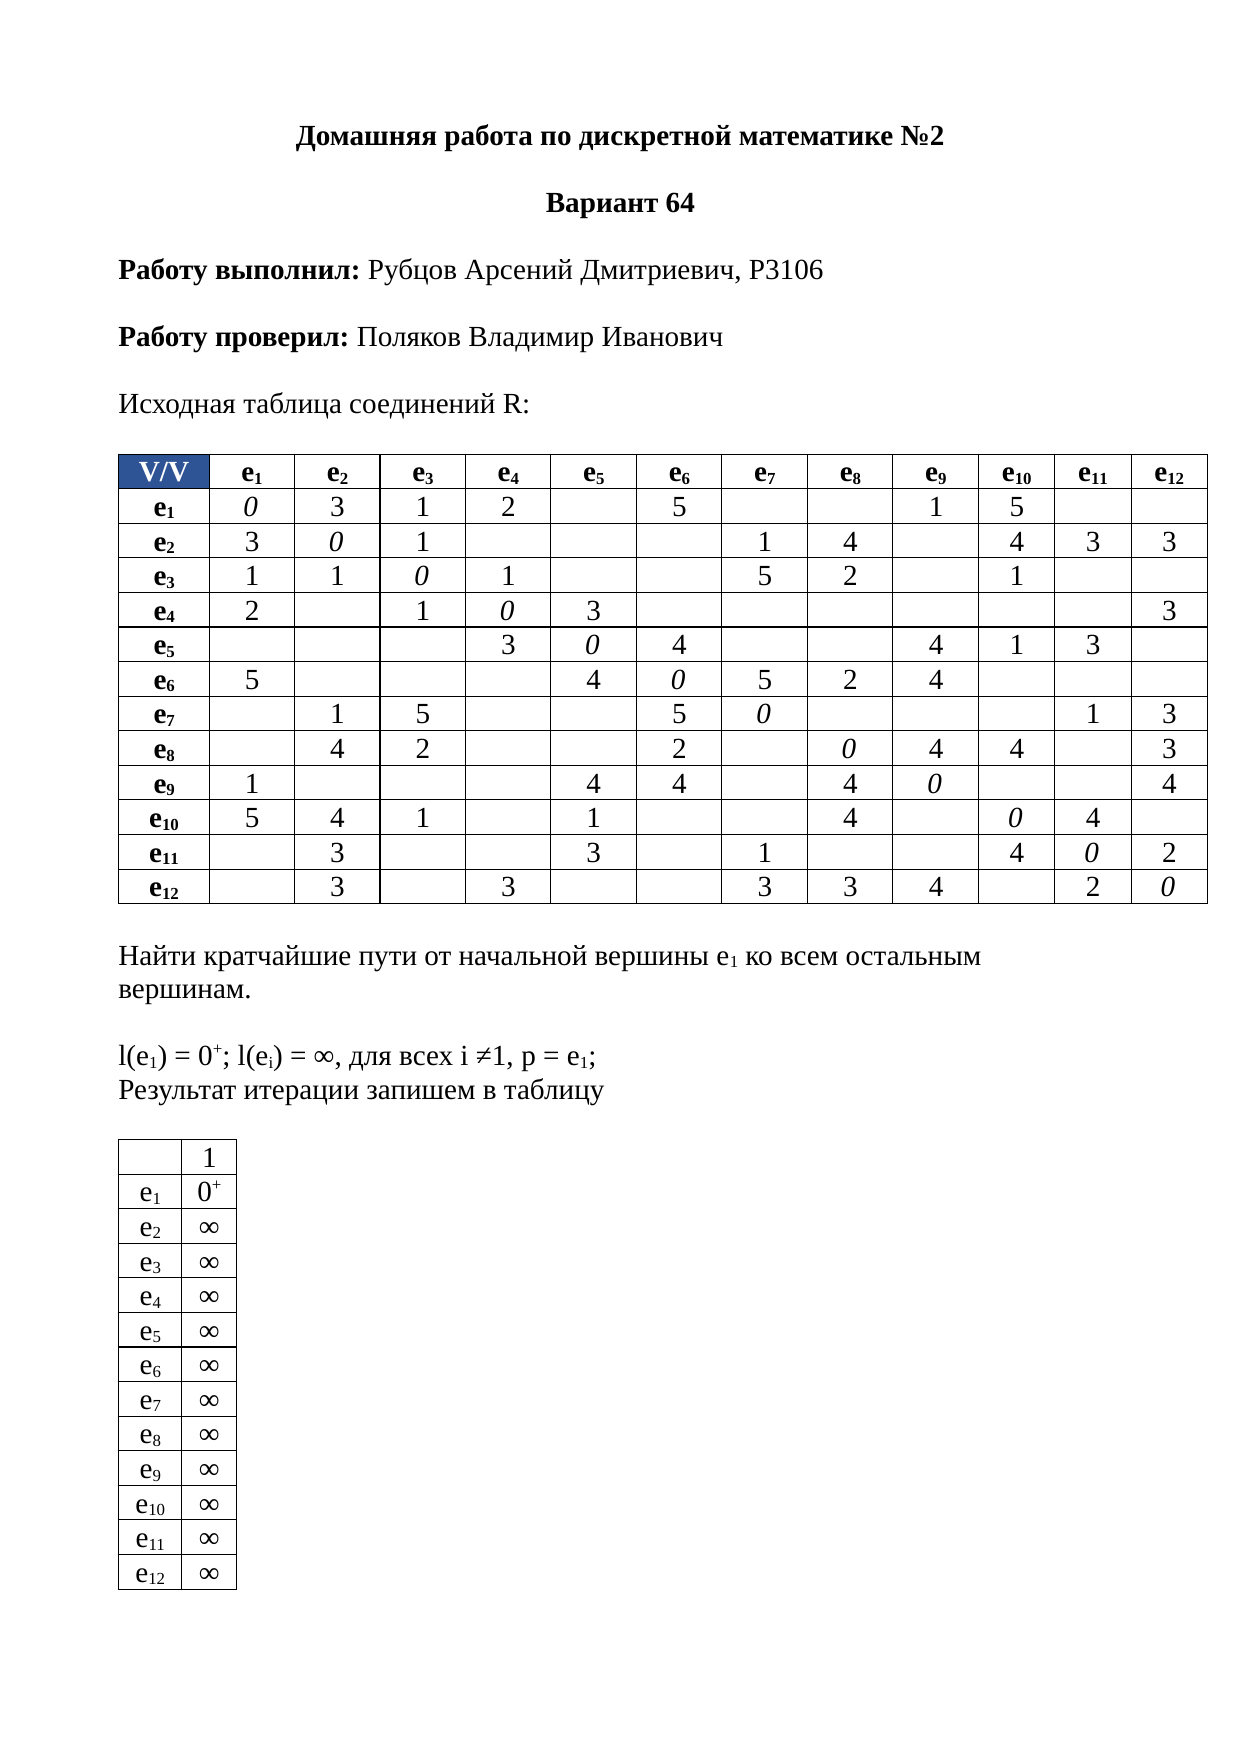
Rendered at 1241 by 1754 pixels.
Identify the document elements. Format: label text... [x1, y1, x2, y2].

table_cell [1055, 593, 1131, 626]
table_cell ∞ [182, 1278, 236, 1312]
table_cell 1 [381, 489, 465, 523]
table_cell [1055, 558, 1131, 592]
table_cell 4 [1132, 766, 1207, 799]
text Результат итерации запишем в таблицу [118, 1072, 1122, 1105]
text Работу выполнил: Рубцов Арсений Дмитриевич, P3106 [118, 252, 1122, 286]
table_cell 1 [893, 489, 978, 523]
table_cell 0 [1055, 835, 1131, 868]
table_cell 3 [1132, 593, 1207, 626]
table_cell [893, 835, 978, 868]
table_cell [722, 731, 807, 765]
table_cell 4 [808, 800, 892, 834]
table_cell e4 [119, 593, 209, 626]
table_cell [808, 835, 892, 868]
table_cell [381, 628, 465, 661]
table_cell 0+ [182, 1175, 236, 1208]
table_cell 5 [637, 489, 721, 523]
table_cell e5 [119, 1313, 181, 1346]
table_cell [210, 628, 294, 661]
table_cell [979, 870, 1054, 903]
table_cell 4 [295, 731, 379, 765]
table_cell ∞ [182, 1313, 236, 1346]
table_cell [381, 766, 465, 799]
table_cell [551, 870, 636, 903]
table_cell 2 [210, 593, 294, 626]
table_cell [466, 766, 550, 799]
table_cell 4 [551, 766, 636, 799]
table_cell [722, 628, 807, 661]
table_cell 3 [1055, 524, 1131, 557]
table_cell 3 [722, 870, 807, 903]
table_cell 2 [381, 731, 465, 765]
table_cell [808, 628, 892, 661]
table_header e12 [1132, 455, 1207, 488]
table_cell [381, 835, 465, 868]
text Исходная таблица соединений R: [118, 386, 1122, 420]
table_cell 2 [466, 489, 550, 523]
table_cell [381, 662, 465, 696]
table_cell e5 [119, 628, 209, 661]
table_cell e8 [119, 731, 209, 765]
table_cell 2 [1055, 870, 1131, 903]
table_cell [722, 593, 807, 626]
table_cell 1 [1055, 697, 1131, 730]
table_cell 3 [808, 870, 892, 903]
table_cell 2 [1132, 835, 1207, 868]
table_cell [1132, 800, 1207, 834]
table_cell 3 [551, 835, 636, 868]
table_header e7 [722, 455, 807, 488]
table_cell [1132, 662, 1207, 696]
table_cell [381, 870, 465, 903]
table_cell [466, 662, 550, 696]
table_cell 0 [979, 800, 1054, 834]
table_cell [722, 489, 807, 523]
table_cell [979, 697, 1054, 730]
table_cell [1132, 489, 1207, 523]
table_cell 1 [381, 593, 465, 626]
table_cell [722, 766, 807, 799]
table_cell [637, 800, 721, 834]
table_cell 5 [381, 697, 465, 730]
table_cell 5 [210, 662, 294, 696]
table_cell 0 [637, 662, 721, 696]
table_cell 3 [1055, 628, 1131, 661]
table_cell 3 [210, 524, 294, 557]
table_cell [637, 593, 721, 626]
table_cell 1 [466, 558, 550, 592]
table_cell 0 [1132, 870, 1207, 903]
table_cell e1 [119, 1175, 181, 1208]
table_cell [551, 558, 636, 592]
table_cell e1 [119, 489, 209, 523]
table_cell [808, 593, 892, 626]
table_cell [295, 662, 379, 696]
table_cell e12 [119, 1555, 181, 1588]
table_cell 1 [979, 628, 1054, 661]
table_cell ∞ [182, 1244, 236, 1277]
table_cell 4 [808, 766, 892, 799]
table_cell 0 [381, 558, 465, 592]
table_cell 2 [808, 662, 892, 696]
table_cell [210, 731, 294, 765]
table_cell 4 [551, 662, 636, 696]
table_header e4 [466, 455, 550, 488]
table_cell 4 [979, 731, 1054, 765]
table_cell [1132, 558, 1207, 592]
table_cell 3 [1132, 697, 1207, 730]
table_cell [808, 697, 892, 730]
table_header e9 [893, 455, 978, 488]
table_header e11 [1055, 455, 1131, 488]
table_cell 4 [808, 524, 892, 557]
table_cell [466, 800, 550, 834]
table_cell 4 [893, 628, 978, 661]
table_cell [466, 835, 550, 868]
table_cell 5 [979, 489, 1054, 523]
table_cell 0 [210, 489, 294, 523]
table_cell 2 [637, 731, 721, 765]
table_cell 1 [722, 835, 807, 868]
table_cell [551, 697, 636, 730]
table_cell e11 [119, 1520, 181, 1554]
table_cell 4 [893, 662, 978, 696]
table_cell 0 [466, 593, 550, 626]
table_cell [1055, 489, 1131, 523]
table_cell e7 [119, 1382, 181, 1416]
table_cell ∞ [182, 1382, 236, 1416]
table_header e2 [295, 455, 379, 488]
table_cell ∞ [182, 1555, 236, 1588]
table_cell 5 [722, 662, 807, 696]
table_cell e3 [119, 558, 209, 592]
table_cell 5 [210, 800, 294, 834]
table_header 1 [182, 1140, 236, 1173]
table_cell [551, 731, 636, 765]
table_cell 1 [979, 558, 1054, 592]
table_cell 3 [466, 870, 550, 903]
table_cell 5 [637, 697, 721, 730]
table_header e5 [551, 455, 636, 488]
table_cell ∞ [182, 1451, 236, 1485]
table_cell ∞ [182, 1348, 236, 1381]
text Вариант 64 [118, 185, 1122, 219]
table_cell [893, 593, 978, 626]
table_cell e6 [119, 662, 209, 696]
table_cell 1 [381, 524, 465, 557]
table_cell [1055, 766, 1131, 799]
table_cell 3 [551, 593, 636, 626]
table_cell 1 [722, 524, 807, 557]
table_cell 3 [295, 835, 379, 868]
table_cell e9 [119, 1451, 181, 1485]
table_cell 3 [295, 489, 379, 523]
table_cell [1055, 731, 1131, 765]
table_cell 3 [1132, 524, 1207, 557]
table_cell [295, 593, 379, 626]
table_cell [210, 835, 294, 868]
table_cell e12 [119, 870, 209, 903]
text Домашняя работа по дискретной математике №2 [118, 118, 1122, 152]
table_cell [979, 662, 1054, 696]
table_cell [979, 766, 1054, 799]
table_cell 4 [893, 870, 978, 903]
table_cell 4 [979, 835, 1054, 868]
table_cell [637, 558, 721, 592]
table_cell ∞ [182, 1486, 236, 1519]
table_cell [210, 870, 294, 903]
table_header e10 [979, 455, 1054, 488]
table_cell e10 [119, 1486, 181, 1519]
table_cell e10 [119, 800, 209, 834]
table_cell [210, 697, 294, 730]
table_header V/V [119, 455, 209, 488]
text Работу проверил: Поляков Владимир Иванович [118, 319, 1122, 353]
table_cell [893, 558, 978, 592]
table_cell 4 [295, 800, 379, 834]
table_cell [979, 593, 1054, 626]
table_cell 4 [893, 731, 978, 765]
table_cell 1 [210, 766, 294, 799]
table_cell [637, 524, 721, 557]
table_cell e2 [119, 524, 209, 557]
table_cell [466, 697, 550, 730]
table_cell [808, 489, 892, 523]
table_cell 1 [295, 697, 379, 730]
table_cell e2 [119, 1209, 181, 1243]
table_cell 4 [637, 766, 721, 799]
table_cell 1 [210, 558, 294, 592]
table_cell [637, 870, 721, 903]
table_cell ∞ [182, 1520, 236, 1554]
table_cell [551, 489, 636, 523]
table_header e3 [381, 455, 465, 488]
table_cell 1 [551, 800, 636, 834]
table_cell [893, 524, 978, 557]
table_cell 0 [295, 524, 379, 557]
table_cell e8 [119, 1417, 181, 1450]
table_cell [551, 524, 636, 557]
table_cell 0 [551, 628, 636, 661]
table_cell [722, 800, 807, 834]
table_cell ∞ [182, 1209, 236, 1243]
table_cell 0 [808, 731, 892, 765]
table_cell 5 [722, 558, 807, 592]
table_header e1 [210, 455, 294, 488]
table_cell [295, 766, 379, 799]
text l(e1) = 0+; l(ei) = ∞, для всех i ≠1, p = e1; [118, 1038, 1122, 1072]
table_cell 3 [1132, 731, 1207, 765]
table_cell [1132, 628, 1207, 661]
table_cell [295, 628, 379, 661]
table_cell [466, 524, 550, 557]
table_cell e3 [119, 1244, 181, 1277]
table_cell ∞ [182, 1417, 236, 1450]
table_cell e6 [119, 1348, 181, 1381]
table_cell [1055, 662, 1131, 696]
table_cell [893, 697, 978, 730]
table_header e6 [637, 455, 721, 488]
table_cell 1 [295, 558, 379, 592]
table_cell e4 [119, 1278, 181, 1312]
table_cell 0 [722, 697, 807, 730]
table_cell e9 [119, 766, 209, 799]
text Найти кратчайшие пути от начальной вершины e1 ко всем остальным вершинам. [118, 938, 1122, 1005]
table_cell 4 [637, 628, 721, 661]
table_cell [893, 800, 978, 834]
table_cell 3 [466, 628, 550, 661]
table_cell e7 [119, 697, 209, 730]
table_header e8 [808, 455, 892, 488]
table_cell 4 [979, 524, 1054, 557]
table_header [119, 1140, 181, 1173]
table_cell e11 [119, 835, 209, 868]
table_cell 3 [295, 870, 379, 903]
table_cell 0 [893, 766, 978, 799]
table_cell [466, 731, 550, 765]
table_cell 2 [808, 558, 892, 592]
table_cell 1 [381, 800, 465, 834]
table_cell [637, 835, 721, 868]
table_cell 4 [1055, 800, 1131, 834]
